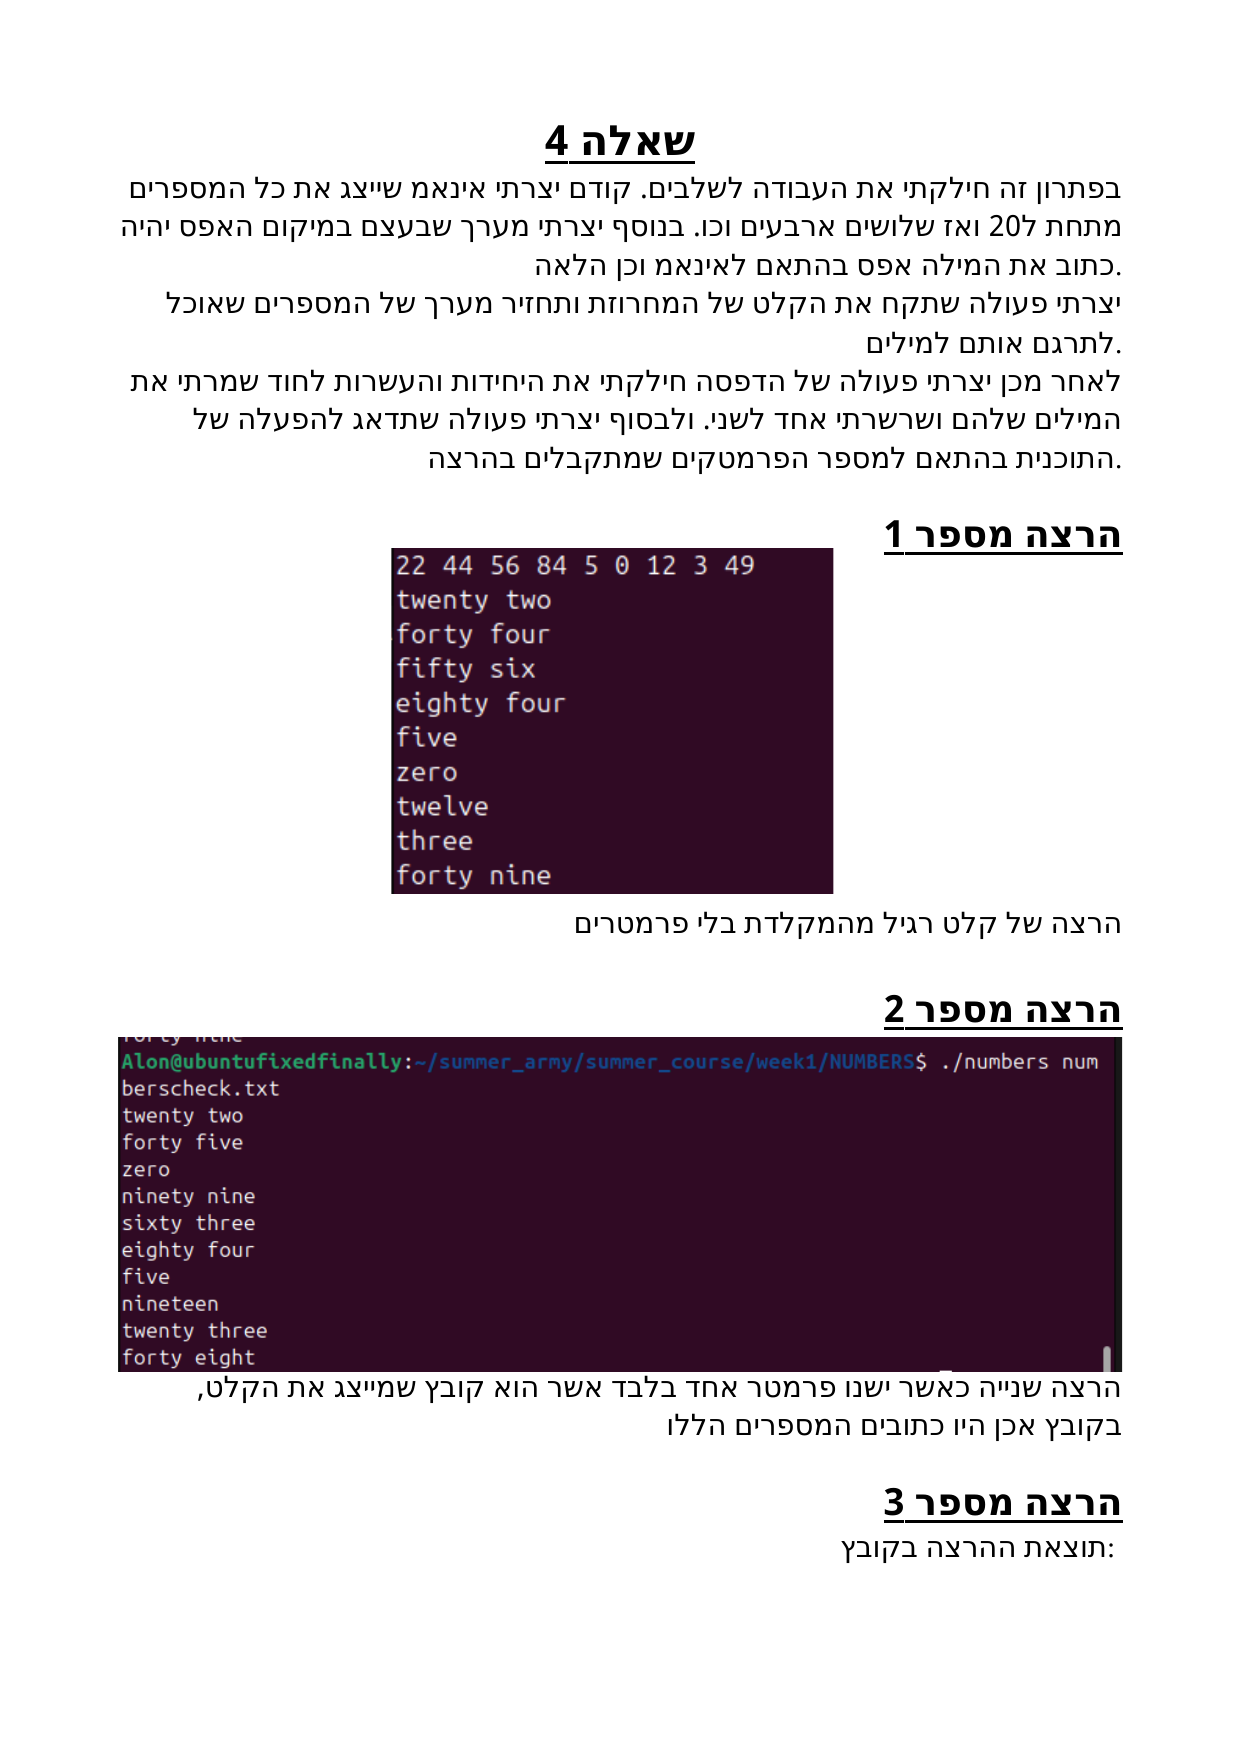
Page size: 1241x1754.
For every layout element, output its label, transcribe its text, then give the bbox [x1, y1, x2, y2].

picture [118, 1037, 1123, 1372]
text הרצה מספר 1 [118, 514, 1122, 562]
text הרצה שנייה כאשר ישנו פרמטר אחד בלבד אשר הוא קובץ שמייצג את הקלט, בקובץ אכן היו כתובים המספרים הללו [118, 1372, 1122, 1448]
text תוצאת ההרצה בקובץ: [118, 1530, 1122, 1569]
text שאלה 4 [118, 118, 1122, 172]
text הרצה מספר 3 [118, 1481, 1122, 1530]
picture [391, 548, 834, 894]
text לאחר מכן יצרתי פעולה של הדפסה חילקתי את היחידות והעשרות לחוד שמרתי את המילים שלהם ושרשרתי אחד לשני. ולבסוף יצרתי פעולה שתדאג להפעלה של התוכנית בהתאם למספר הפרמטקים שמתקבלים בהרצה. [118, 365, 1122, 480]
text הרצה מספר 2 [118, 989, 1122, 1037]
text הרצה של קלט רגיל מהמקלדת בלי פרמטרים [118, 907, 1122, 946]
text יצרתי פעולה שתקח את הקלט של המחרוזת ותחזיר מערך של המספרים שאוכל לתרגם אותם למילים. [118, 288, 1122, 365]
text בפתרון זה חילקתי את העבודה לשלבים. קודם יצרתי אינאמ שייצג את כל המספרים מתחת ל20 ואז שלושים ארבעים וכו. בנוסף יצרתי מערך שבעצם במיקום האפס יהיה כתוב את המילה אפס בהתאם לאינאמ וכן הלאה. [118, 172, 1122, 288]
